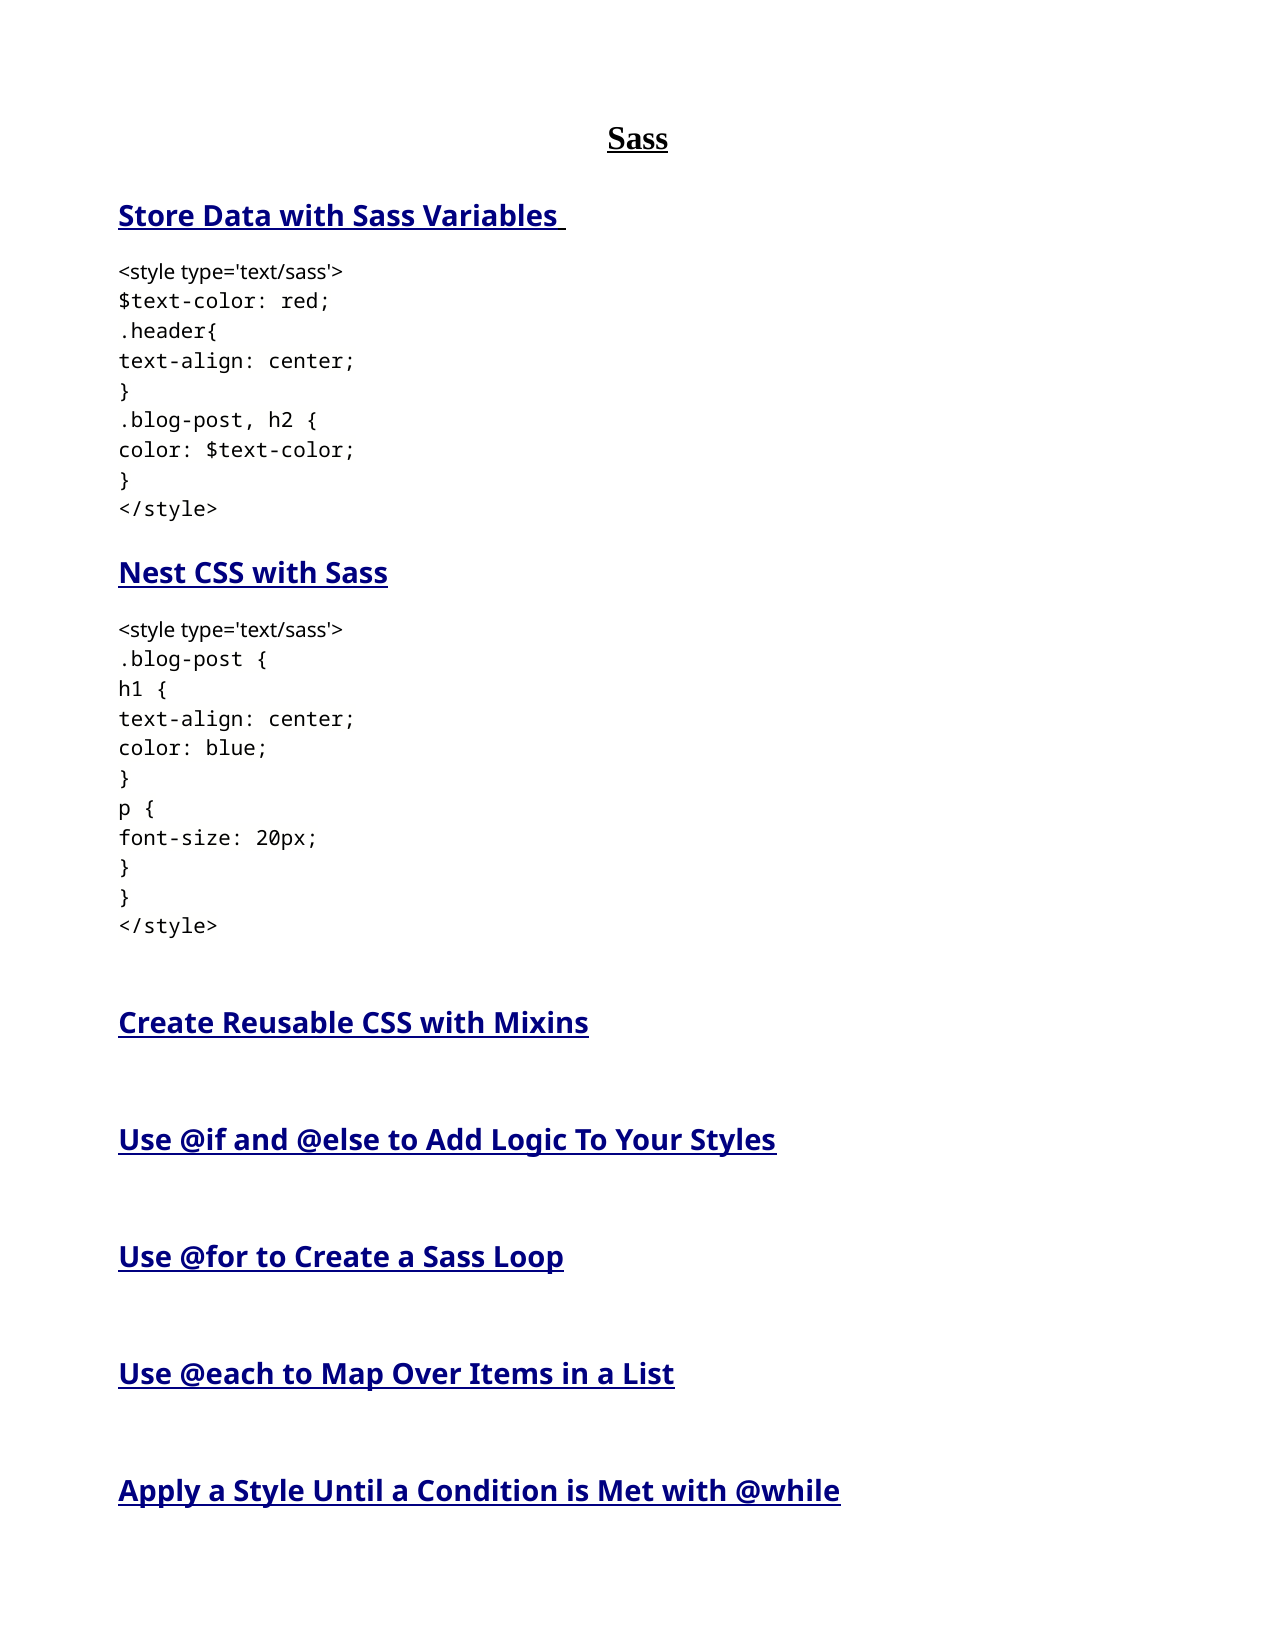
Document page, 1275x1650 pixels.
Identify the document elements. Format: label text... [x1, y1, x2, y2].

text .blog-post, h2 { [118, 404, 1157, 434]
text } [118, 762, 1157, 792]
text Use @each to Map Over Items in a List [118, 1353, 1157, 1393]
text Create Reusable CSS with Mixins [118, 1002, 1157, 1042]
text color: blue; [118, 732, 1157, 762]
text color: $text-color; [118, 434, 1157, 463]
text <style type='text/sass'> [118, 257, 1157, 285]
text <style type='text/sass'> [118, 615, 1157, 643]
text .blog-post { [118, 643, 1157, 673]
text Store Data with Sass Variables [118, 195, 1157, 234]
text } [118, 374, 1157, 404]
text font-size: 20px; [118, 821, 1157, 851]
text .header{ [118, 315, 1157, 345]
text } [118, 881, 1157, 910]
text $text-color: red; [118, 285, 1157, 315]
text p { [118, 792, 1157, 821]
text Sass [118, 118, 1157, 156]
text Apply a Style Until a Condition is Met with @while [118, 1470, 1157, 1510]
text Nest CSS with Sass [118, 553, 1157, 592]
text Use @for to Create a Sass Loop [118, 1236, 1157, 1276]
text </style> [118, 910, 1157, 940]
text h1 { [118, 673, 1157, 703]
text </style> [118, 493, 1157, 523]
text text-align: center; [118, 703, 1157, 732]
text text-align: center; [118, 345, 1157, 374]
text } [118, 463, 1157, 493]
text } [118, 851, 1157, 881]
text Use @if and @else to Add Logic To Your Styles [118, 1119, 1157, 1159]
